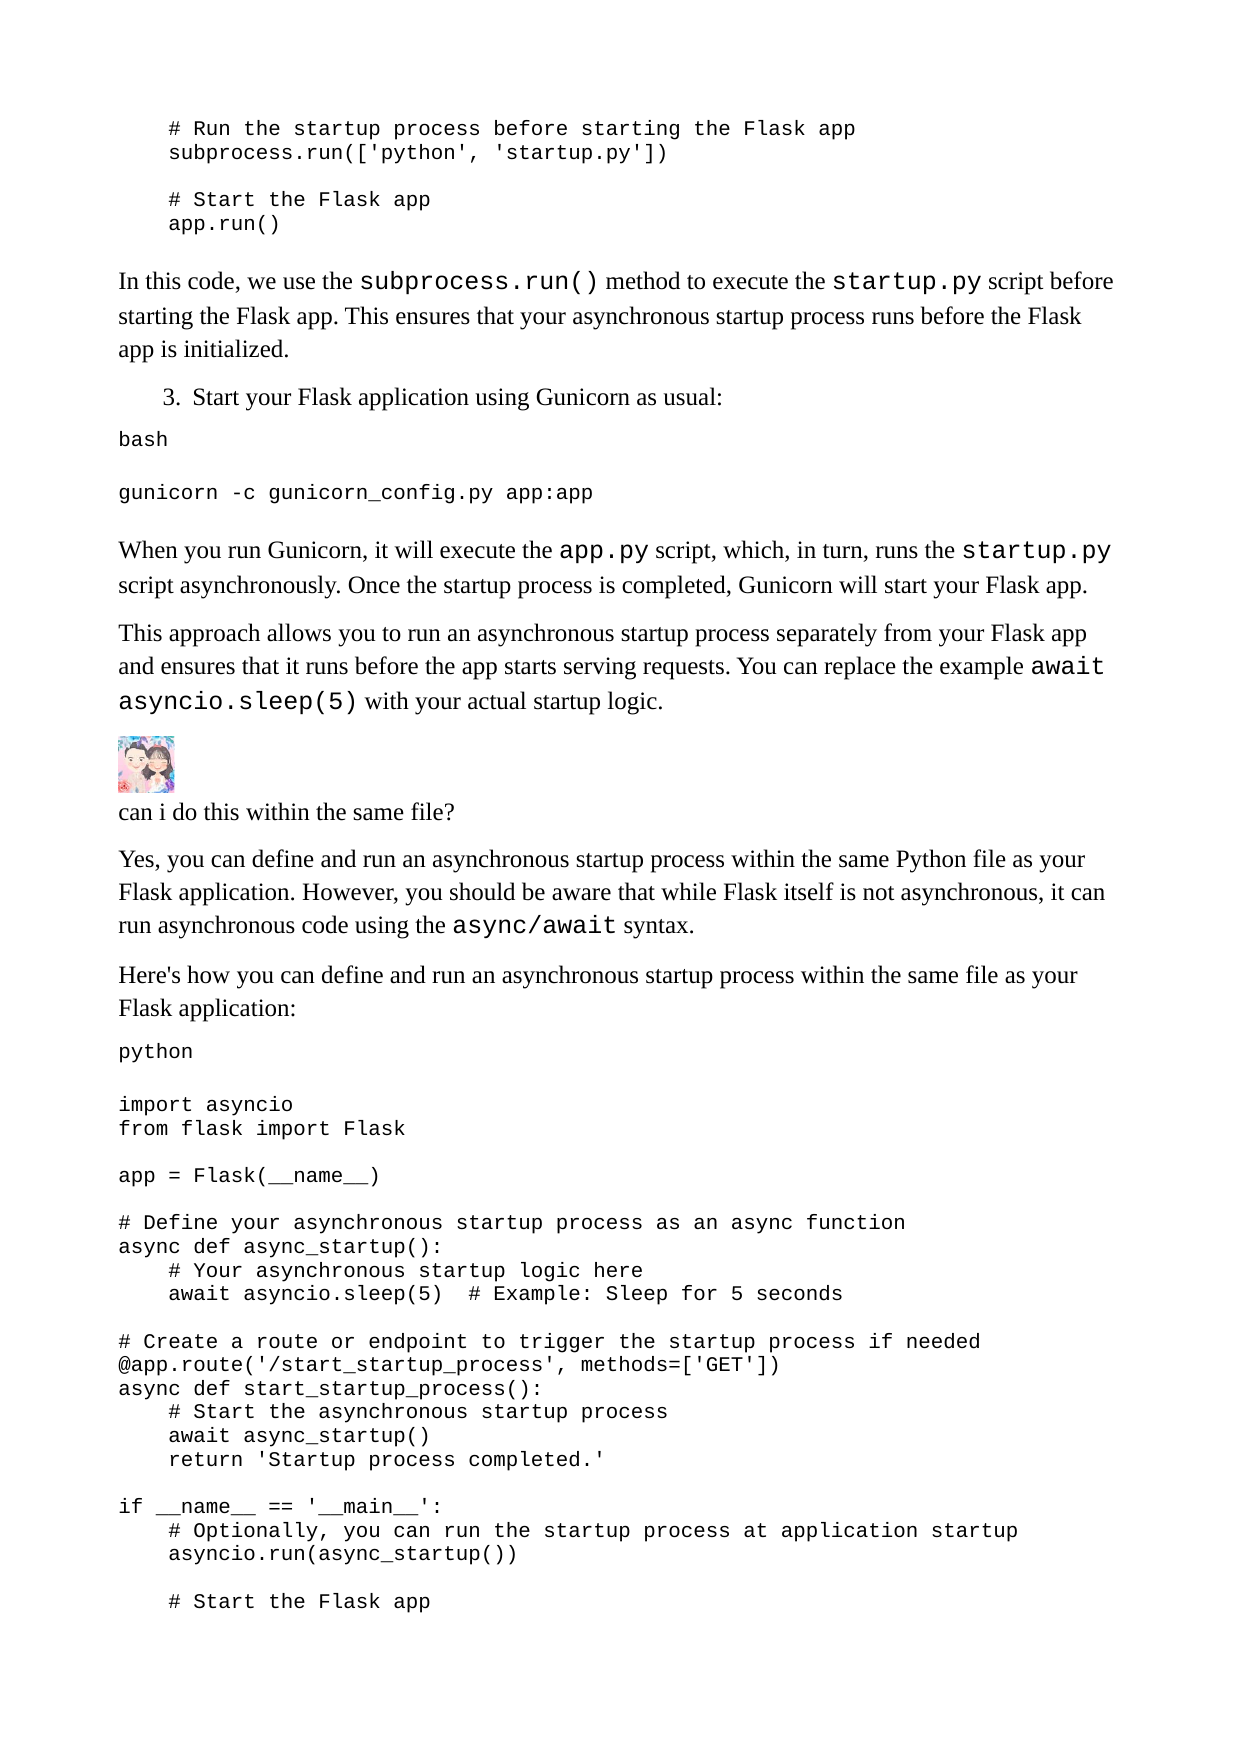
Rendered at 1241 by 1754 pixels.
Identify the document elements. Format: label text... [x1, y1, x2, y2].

picture [118, 736, 175, 793]
text app.run() [118, 213, 1122, 236]
text subprocess.run(['python', 'startup.py']) [118, 142, 1122, 165]
text import asyncio [118, 1094, 1122, 1118]
text await async_startup() [118, 1425, 1122, 1449]
text # Start the Flask app [118, 1591, 1122, 1614]
text return 'Startup process completed.' [118, 1449, 1122, 1472]
text Here's how you can define and run an asynchronous startup process within the same file as your Flask application: [118, 960, 1122, 1022]
text # Start the asynchronous startup process [118, 1402, 1122, 1425]
text This approach allows you to run an asynchronous startup process separately from your Flask app and ensures that it runs before the app starts serving requests. You can replace the example await asyncio.sleep(5) with your actual startup logic. [118, 618, 1122, 717]
text # Your asynchronous startup logic here [118, 1260, 1122, 1283]
text # Run the startup process before starting the Flask app [118, 118, 1122, 142]
text Yes, you can define and run an asynchronous startup process within the same Python file as your Flask application. However, you should be aware that while Flask itself is not asynchronous, it can run asynchronous code using the async/await syntax. [118, 844, 1122, 941]
text asyncio.run(async_startup()) [118, 1543, 1122, 1567]
text # Start the Flask app [118, 189, 1122, 213]
text if __name__ == '__main__': [118, 1496, 1122, 1520]
text app = Flask(__name__) [118, 1165, 1122, 1189]
text async def start_startup_process(): [118, 1378, 1122, 1402]
text can i do this within the same file? [118, 797, 1122, 826]
text await asyncio.sleep(5) # Example: Sleep for 5 seconds [118, 1283, 1122, 1307]
text python [118, 1041, 1122, 1065]
text bash [118, 429, 1122, 453]
text # Define your asynchronous startup process as an async function [118, 1212, 1122, 1236]
text # Optionally, you can run the startup process at application startup [118, 1520, 1122, 1543]
text from flask import Flask [118, 1118, 1122, 1141]
text gunicorn -c gunicorn_config.py app:app [118, 482, 1122, 506]
text In this code, we use the subprocess.run() method to execute the startup.py script before starting the Flask app. This ensures that your asynchronous startup process runs before the Flask app is initialized. [118, 266, 1122, 363]
text @app.route('/start_startup_process', methods=['GET']) [118, 1354, 1122, 1378]
list Start your Flask application using Gunicorn as usual: [162, 382, 1122, 410]
text # Create a route or endpoint to trigger the startup process if needed [118, 1331, 1122, 1354]
text When you run Gunicorn, it will execute the app.py script, which, in turn, runs the startup.py script asynchronously. Once the startup process is completed, Gunicorn will start your Flask app. [118, 535, 1122, 599]
text async def async_startup(): [118, 1236, 1122, 1260]
